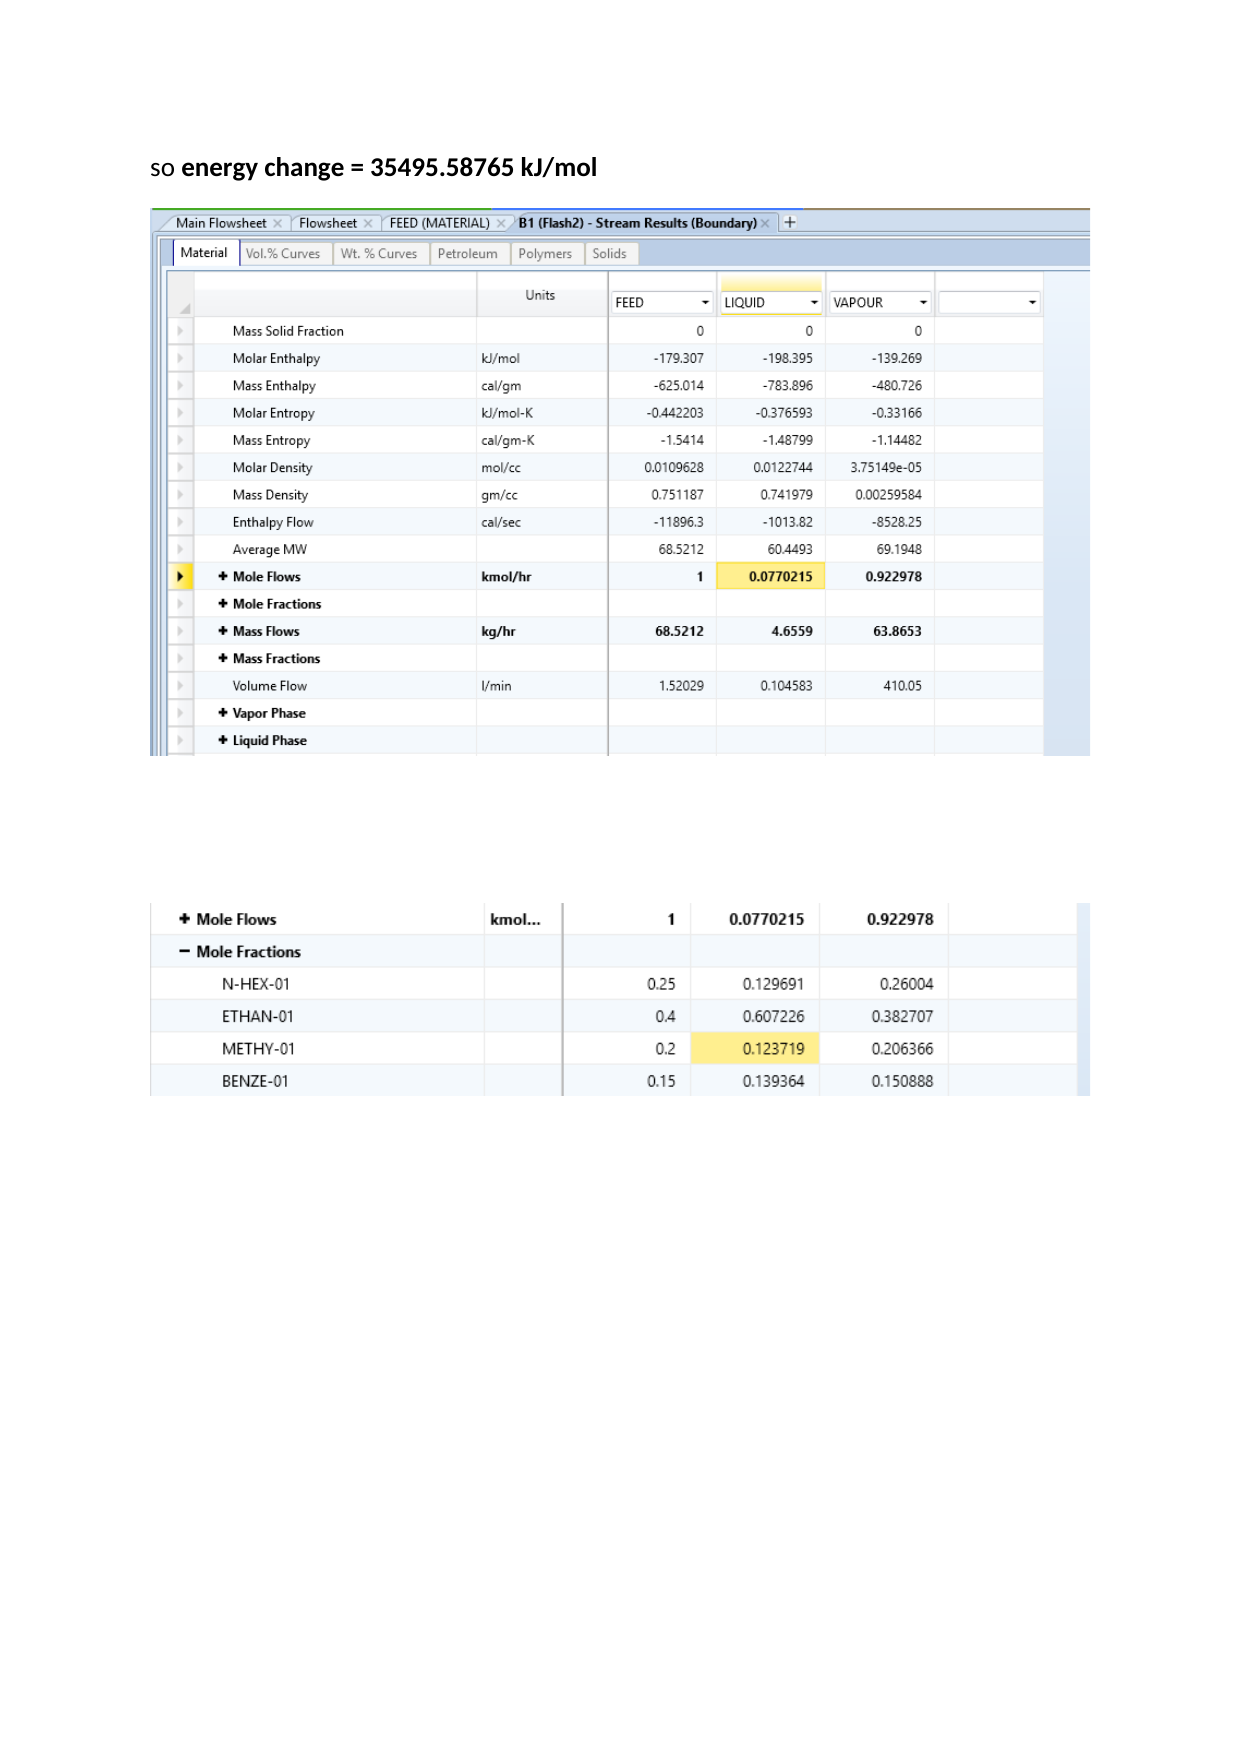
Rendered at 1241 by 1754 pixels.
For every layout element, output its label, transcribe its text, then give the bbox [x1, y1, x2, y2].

picture [150, 208, 1091, 756]
text so energy change = 35495.58765 kJ/mol [150, 150, 1090, 183]
picture [150, 903, 1091, 1096]
